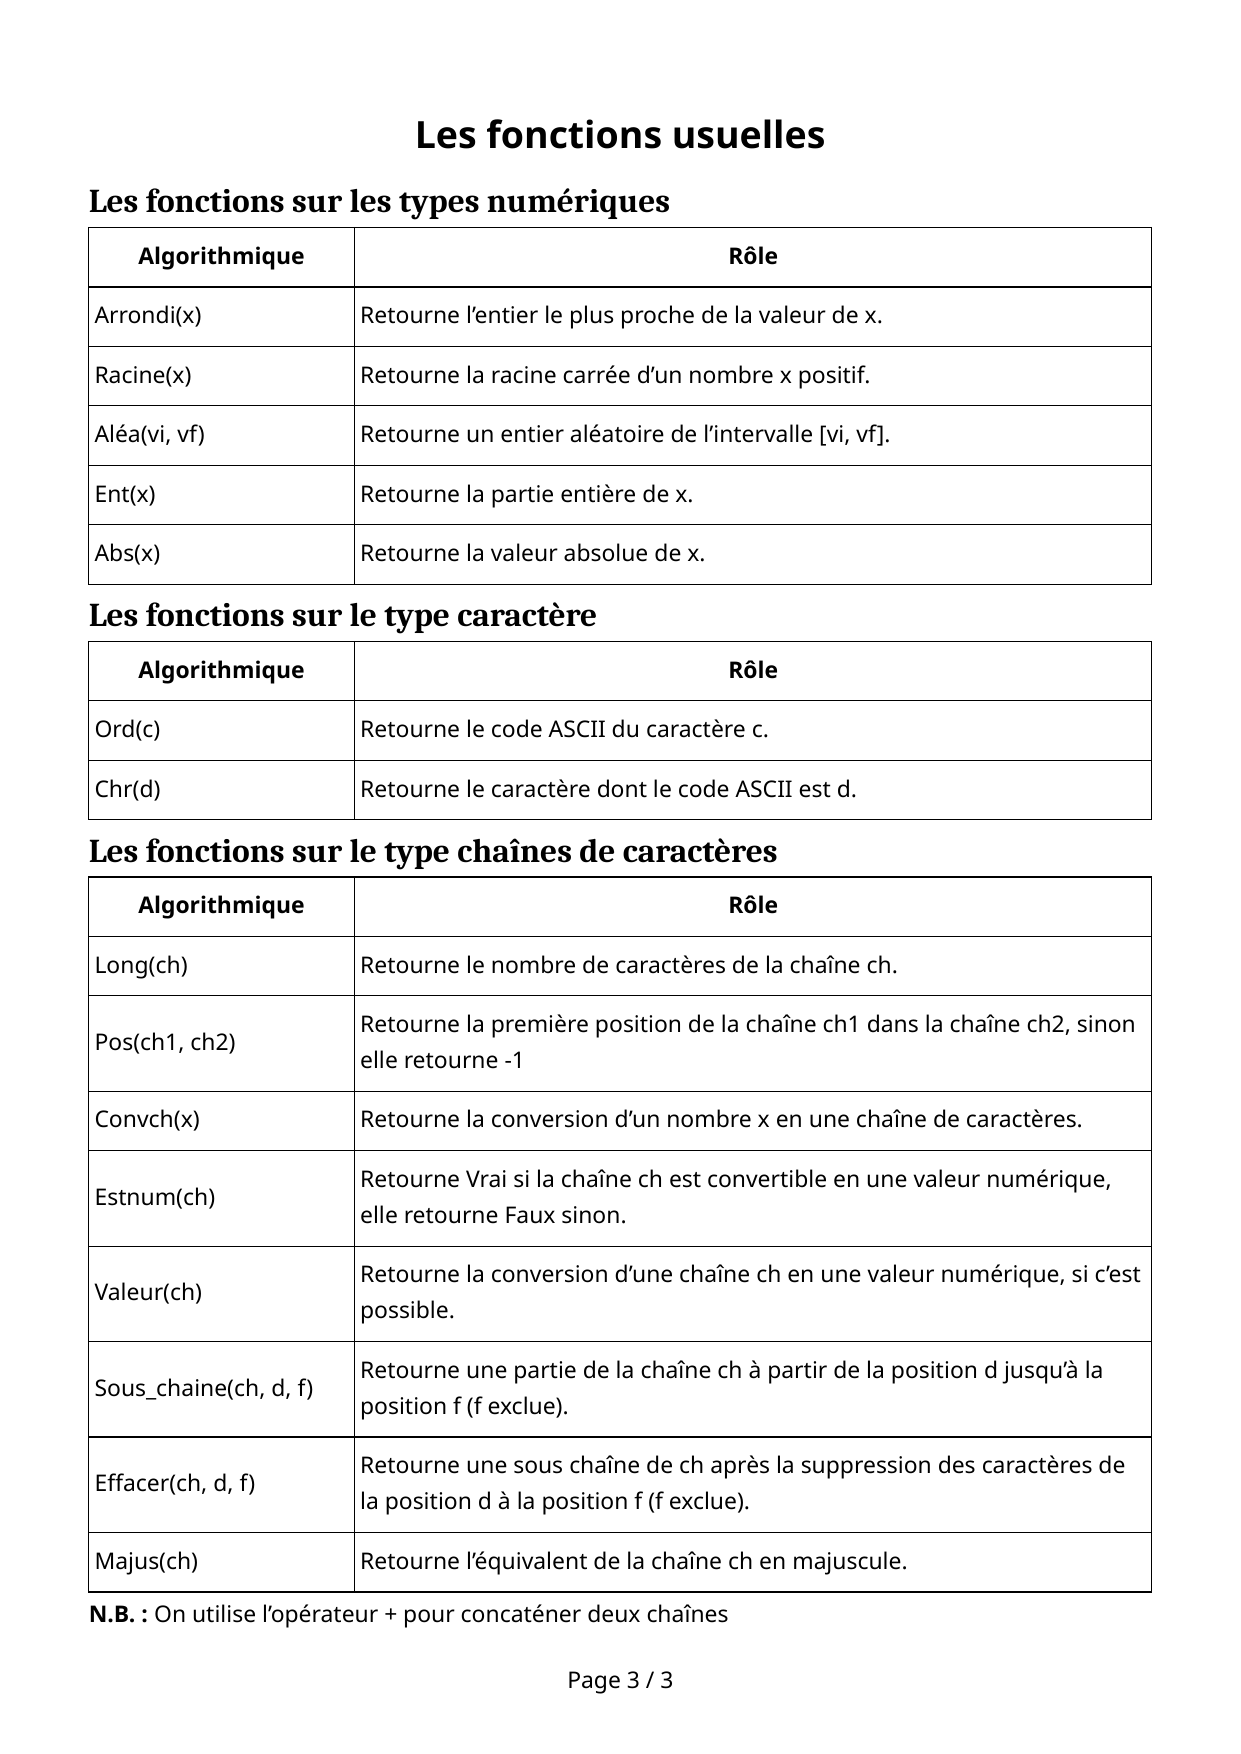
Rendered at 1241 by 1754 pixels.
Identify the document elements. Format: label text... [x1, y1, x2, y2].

table_cell Ent(x) [89, 466, 354, 524]
table_cell Retourne la première position de la chaîne ch1 dans la chaîne ch2, sinon elle retourne -1 [355, 996, 1151, 1091]
table_cell Racine(x) [89, 347, 354, 405]
table_cell Retourne la valeur absolue de x. [355, 525, 1151, 584]
table_cell Retourne la racine carrée d’un nombre x positif. [355, 347, 1151, 405]
table_cell Convch(x) [89, 1092, 354, 1150]
table_cell Long(ch) [89, 937, 354, 995]
table_cell Retourne la partie entière de x. [355, 466, 1151, 524]
table_cell Chr(d) [89, 761, 354, 819]
table_cell Retourne le caractère dont le code ASCII est d. [355, 761, 1151, 819]
table_header Rôle [355, 228, 1151, 286]
table_cell Valeur(ch) [89, 1247, 354, 1341]
table_cell Retourne le nombre de caractères de la chaîne ch. [355, 937, 1151, 995]
subtitle Les fonctions sur le type caractère [88, 597, 1152, 635]
table_header Algorithmique [89, 642, 354, 700]
table_cell Retourne le code ASCII du caractère c. [355, 701, 1151, 760]
table_header Rôle [355, 878, 1151, 936]
table_cell Effacer(ch, d, f) [89, 1438, 354, 1532]
table_cell Retourne la conversion d’un nombre x en une chaîne de caractères. [355, 1092, 1151, 1150]
table_header Rôle [355, 642, 1151, 700]
table_cell Pos(ch1, ch2) [89, 996, 354, 1091]
table_header Algorithmique [89, 228, 354, 286]
table_cell Estnum(ch) [89, 1151, 354, 1246]
subtitle Les fonctions sur le type chaînes de caractères [88, 832, 1152, 870]
table_cell Retourne l’équivalent de la chaîne ch en majuscule. [355, 1533, 1151, 1591]
table_cell Retourne l’entier le plus proche de la valeur de x. [355, 288, 1151, 346]
table_cell Arrondi(x) [89, 288, 354, 346]
table_cell Aléa(vi, vf) [89, 406, 354, 465]
table_cell Majus(ch) [89, 1533, 354, 1591]
text N.B. : On utilise l’opérateur + pour concaténer deux chaînes [88, 1598, 1152, 1629]
table_cell Retourne la conversion d’une chaîne ch en une valeur numérique, si c’est possible. [355, 1247, 1151, 1341]
table_cell Ord(c) [89, 701, 354, 760]
table_cell Sous_chaine(ch, d, f) [89, 1342, 354, 1436]
subtitle Les fonctions sur les types numériques [88, 183, 1152, 221]
table_cell Retourne une partie de la chaîne ch à partir de la position d jusqu’à la position f (f exclue). [355, 1342, 1151, 1436]
subtitle Les fonctions usuelles [88, 108, 1152, 159]
table_cell Retourne Vrai si la chaîne ch est convertible en une valeur numérique, elle retourne Faux sinon. [355, 1151, 1151, 1246]
table_cell Retourne une sous chaîne de ch après la suppression des caractères de la position d à la position f (f exclue). [355, 1438, 1151, 1532]
table_cell Abs(x) [89, 525, 354, 584]
table_header Algorithmique [89, 878, 354, 936]
table_cell Retourne un entier aléatoire de l’intervalle [vi, vf]. [355, 406, 1151, 465]
